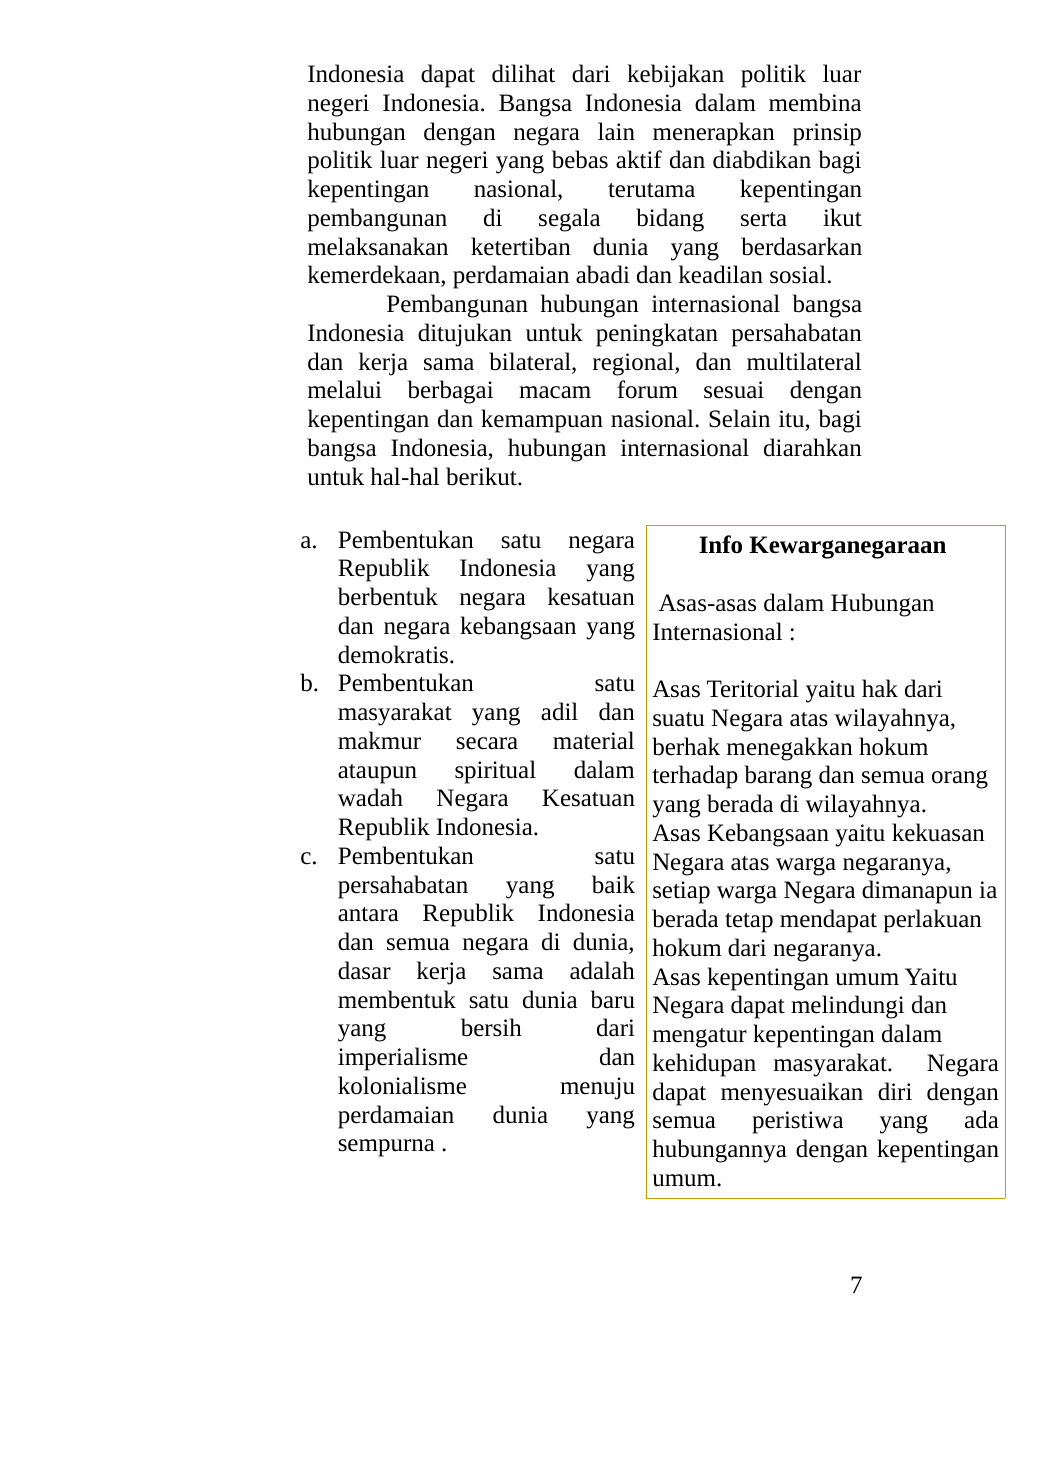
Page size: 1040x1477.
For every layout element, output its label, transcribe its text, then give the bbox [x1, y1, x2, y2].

text Indonesia dapat dilihat dari kebijakan politik luar negeri Indonesia. Bangsa Indonesia dalam membina hubungan dengan negara lain menerapkan prinsip politik luar negeri yang bebas aktif dan diabdikan bagi kepentingan nasional, terutama kepentingan pembangunan di segala bidang serta ikut melaksanakan ketertiban dunia yang berdasarkan kemerdekaan, perdamaian abadi dan keadilan sosial. [307, 59, 862, 289]
table_header [641, 519, 1011, 1221]
text Pembangunan hubungan internasional bangsa Indonesia ditujukan untuk peningkatan persahabatan dan kerja sama bilateral, regional, dan multilateral melalui berbagai macam forum sesuai dengan kepentingan dan kemampuan nasional. Selain itu, bagi bangsa Indonesia, hubungan internasional diarahkan untuk hal-hal berikut. [307, 289, 862, 490]
table_header Info Kewarganegaraan Asas-asas dalam Hubungan Internasional : Asas Teritorial yaitu hak dari suatu Negara atas wilayahnya, berhak menegakkan hokum terhadap barang dan semua orang yang berada di wilayahnya. Asas Kebangsaan yaitu kekuasan Negara atas warga negaranya, setiap warga Negara dimanapun ia berada tetap mendapat perlakuan hokum dari negaranya. Asas kepentingan umum Yaitu Negara dapat melindungi dan mengatur kepentingan dalam kehidupan masyarakat. Negara dapat menyesuaikan diri dengan semua peristiwa yang ada hubungannya dengan kepentingan umum. [647, 526, 1005, 1198]
table_header Pembentukan satu negara Republik Indonesia yang berbentuk negara kesatuan dan negara kebangsaan yang demokratis. Pembentukan satu masyarakat yang adil dan makmur secara material ataupun spiritual dalam wadah Negara Kesatuan Republik Indonesia. Pembentukan satu persahabatan yang baik antara Republik Indonesia dan semua negara di dunia, dasar kerja sama adalah membentuk satu dunia baru yang bersih dari imperialisme dan kolonialisme menuju perdamaian dunia yang sempurna . [257, 519, 641, 1221]
